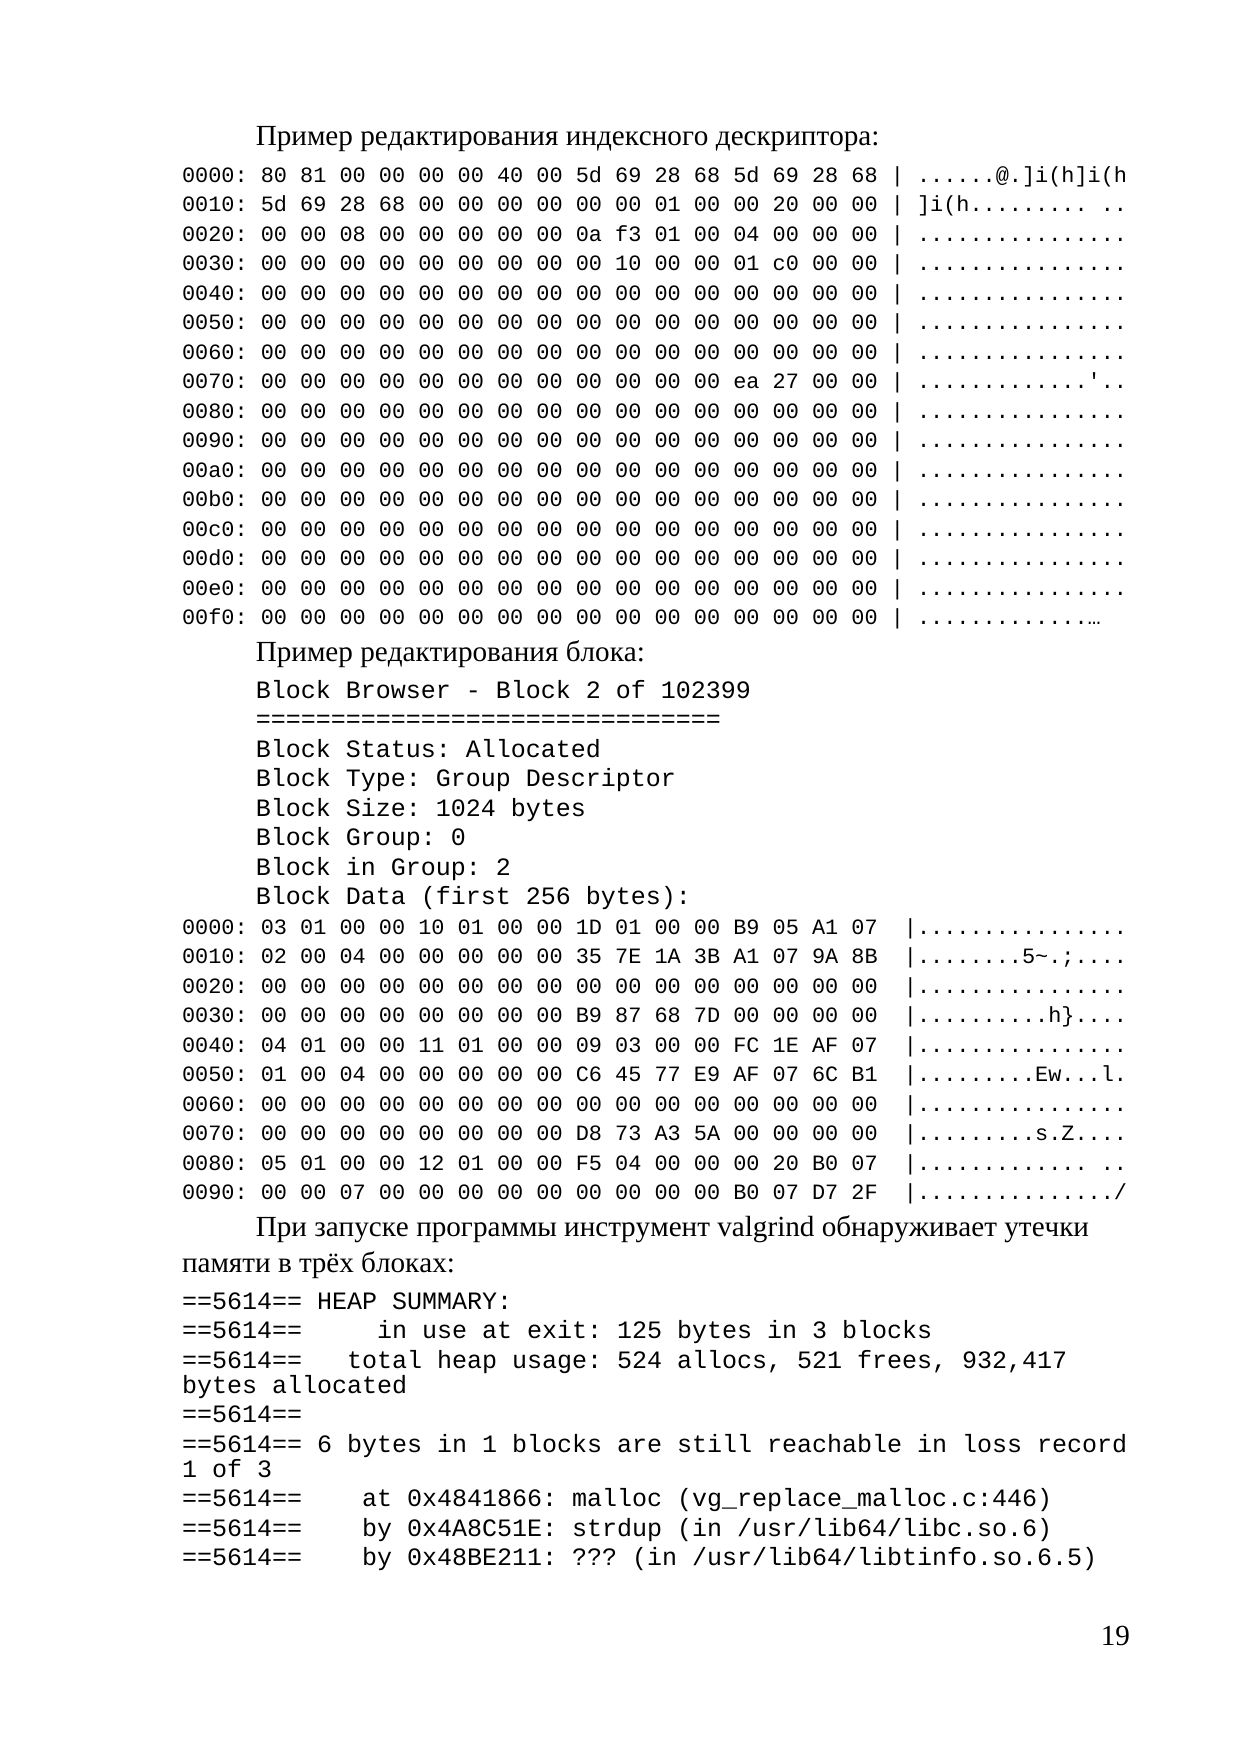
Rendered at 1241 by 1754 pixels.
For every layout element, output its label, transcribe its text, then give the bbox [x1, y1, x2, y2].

text =============================== [182, 708, 1130, 733]
text ==5614== [182, 1403, 1130, 1428]
text 00c0: 00 00 00 00 00 00 00 00 00 00 00 00 00 00 00 00 | ................ [182, 516, 1130, 541]
text 0080: 00 00 00 00 00 00 00 00 00 00 00 00 00 00 00 00 | ................ [182, 398, 1130, 423]
text Block Status: Allocated [182, 737, 1130, 762]
text 0070: 00 00 00 00 00 00 00 00 00 00 00 00 ea 27 00 00 | .............'.. [182, 369, 1130, 394]
text Block Data (first 256 bytes): [182, 885, 1130, 910]
text 0060: 00 00 00 00 00 00 00 00 00 00 00 00 00 00 00 00 |................ [182, 1091, 1130, 1116]
text Пример редактирования индексного дескриптора: [182, 118, 1130, 152]
text 0020: 00 00 00 00 00 00 00 00 00 00 00 00 00 00 00 00 |................ [182, 973, 1130, 998]
text 0070: 00 00 00 00 00 00 00 00 D8 73 A3 5A 00 00 00 00 |.........s.Z.... [182, 1121, 1130, 1146]
text Block in Group: 2 [182, 855, 1130, 880]
text 0050: 01 00 04 00 00 00 00 00 C6 45 77 E9 AF 07 6C B1 |.........Ew...l. [182, 1062, 1130, 1087]
text При запуске программы инструмент valgrind обнаруживает утечки памяти в трёх блоках: [182, 1209, 1130, 1279]
text Block Browser - Block 2 of 102399 [182, 678, 1130, 703]
text 00f0: 00 00 00 00 00 00 00 00 00 00 00 00 00 00 00 00 | .............… [182, 605, 1130, 629]
text 0020: 00 00 08 00 00 00 00 00 0a f3 01 00 04 00 00 00 | ................ [182, 221, 1130, 246]
text 0080: 05 01 00 00 12 01 00 00 F5 04 00 00 00 20 B0 07 |............. .. [182, 1150, 1130, 1175]
text ==5614== at 0x4841866: malloc (vg_replace_malloc.c:446) [182, 1487, 1130, 1511]
text 00d0: 00 00 00 00 00 00 00 00 00 00 00 00 00 00 00 00 | ................ [182, 546, 1130, 571]
text 0000: 03 01 00 00 10 01 00 00 1D 01 00 00 B9 05 A1 07 |................ [182, 914, 1130, 939]
text 0060: 00 00 00 00 00 00 00 00 00 00 00 00 00 00 00 00 | ................ [182, 339, 1130, 364]
text 0090: 00 00 07 00 00 00 00 00 00 00 00 00 B0 07 D7 2F |.............../ [182, 1180, 1130, 1204]
text 0010: 02 00 04 00 00 00 00 00 35 7E 1A 3B A1 07 9A 8B |........5~.;.... [182, 944, 1130, 969]
text 0030: 00 00 00 00 00 00 00 00 B9 87 68 7D 00 00 00 00 |..........h}.... [182, 1003, 1130, 1028]
text 0040: 04 01 00 00 11 01 00 00 09 03 00 00 FC 1E AF 07 |................ [182, 1032, 1130, 1057]
text 0090: 00 00 00 00 00 00 00 00 00 00 00 00 00 00 00 00 | ................ [182, 428, 1130, 453]
text ==5614== total heap usage: 524 allocs, 521 frees, 932,417 bytes allocated [182, 1349, 1130, 1398]
text ==5614== HEAP SUMMARY: [182, 1290, 1130, 1314]
text ==5614== by 0x4A8C51E: strdup (in /usr/lib64/libc.so.6) [182, 1516, 1130, 1541]
text ==5614== by 0x48BE211: ??? (in /usr/lib64/libtinfo.so.6.5) [182, 1546, 1130, 1570]
text 0010: 5d 69 28 68 00 00 00 00 00 00 01 00 00 20 00 00 | ]i(h......... .. [182, 192, 1130, 217]
text Block Size: 1024 bytes [182, 796, 1130, 821]
text Block Type: Group Descriptor [182, 767, 1130, 792]
text 0040: 00 00 00 00 00 00 00 00 00 00 00 00 00 00 00 00 | ................ [182, 280, 1130, 305]
text 00e0: 00 00 00 00 00 00 00 00 00 00 00 00 00 00 00 00 | ................ [182, 575, 1130, 600]
text 00a0: 00 00 00 00 00 00 00 00 00 00 00 00 00 00 00 00 | ................ [182, 457, 1130, 482]
text ==5614== 6 bytes in 1 blocks are still reachable in loss record 1 of 3 [182, 1432, 1130, 1482]
text 0000: 80 81 00 00 00 00 40 00 5d 69 28 68 5d 69 28 68 | ......@.]i(h]i(h [182, 162, 1130, 187]
text Пример редактирования блока: [182, 634, 1130, 668]
text ==5614== in use at exit: 125 bytes in 3 blocks [182, 1319, 1130, 1344]
text 0050: 00 00 00 00 00 00 00 00 00 00 00 00 00 00 00 00 | ................ [182, 310, 1130, 335]
text 00b0: 00 00 00 00 00 00 00 00 00 00 00 00 00 00 00 00 | ................ [182, 487, 1130, 512]
text Block Group: 0 [182, 826, 1130, 851]
text 0030: 00 00 00 00 00 00 00 00 00 10 00 00 01 c0 00 00 | ................ [182, 251, 1130, 276]
